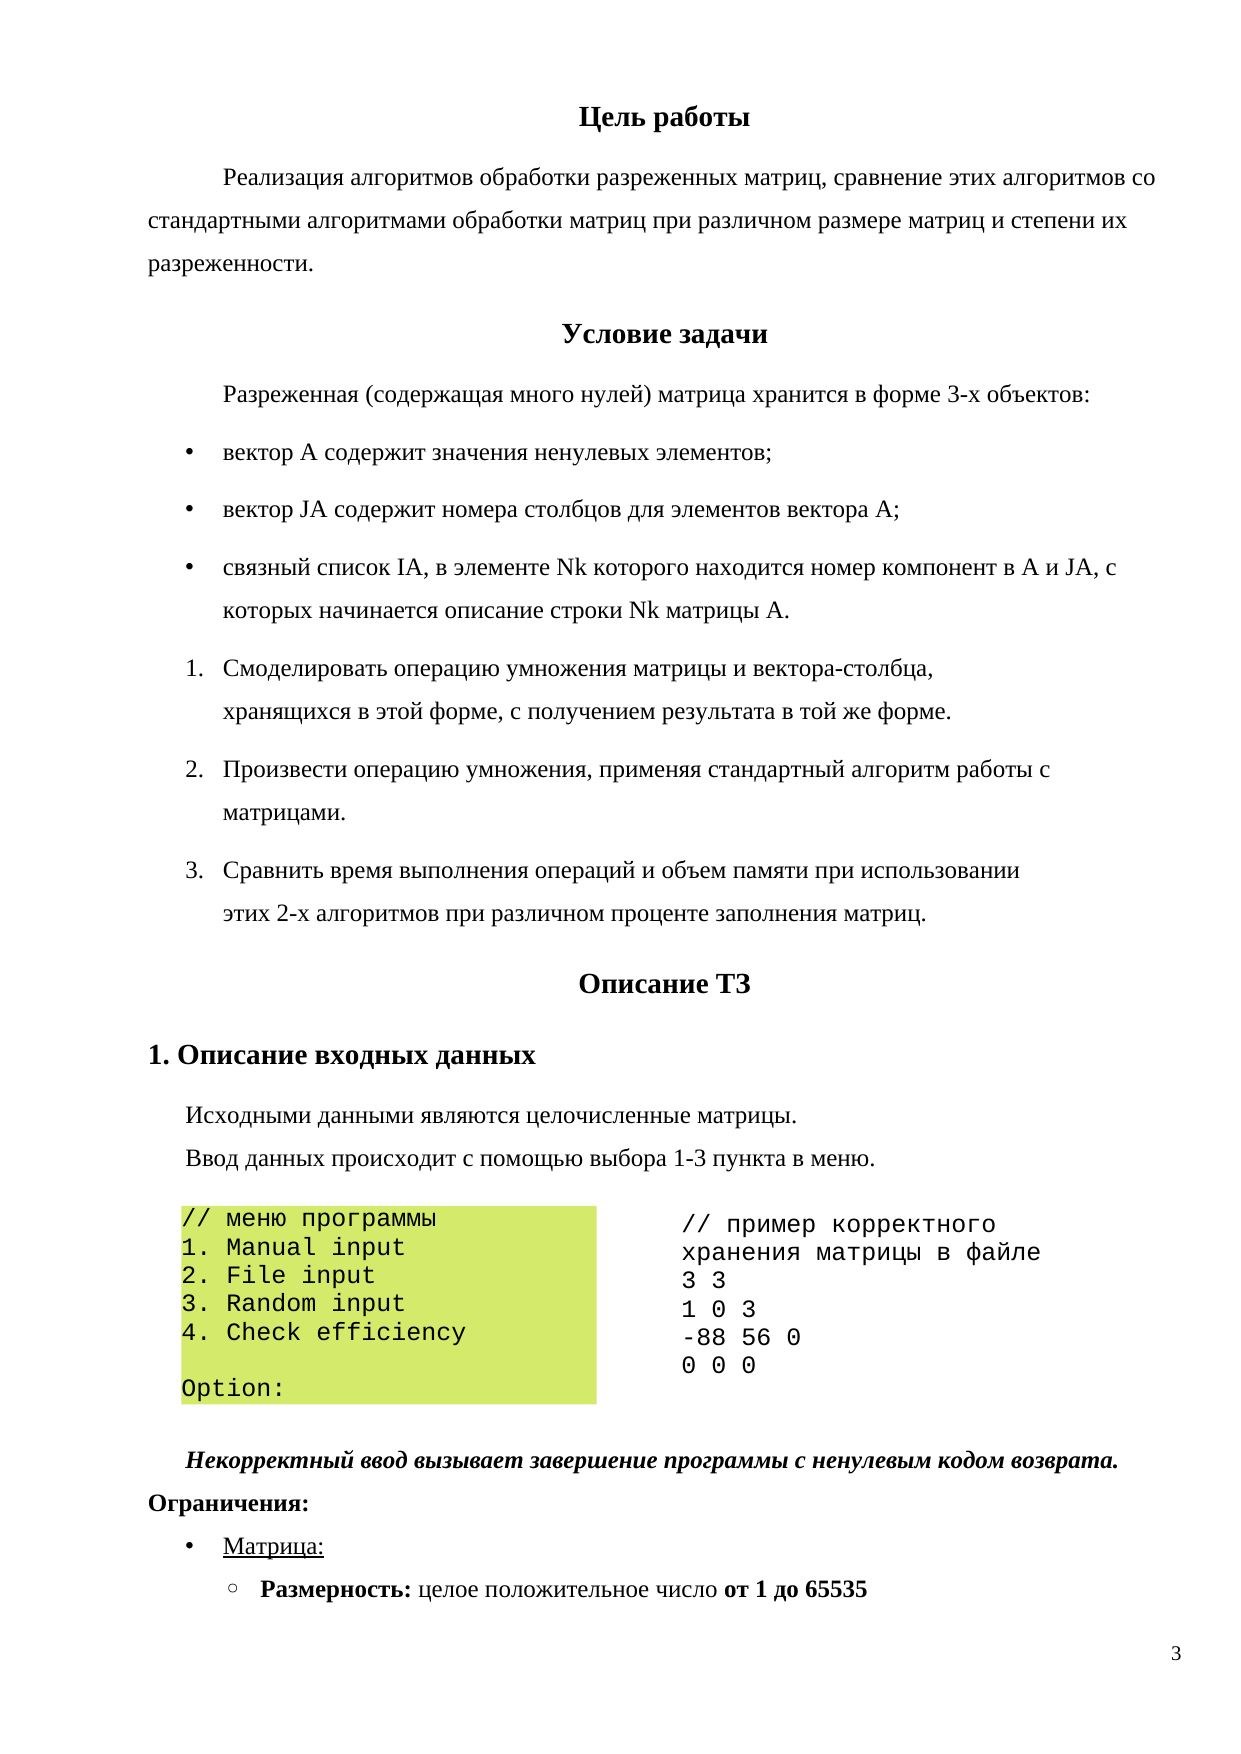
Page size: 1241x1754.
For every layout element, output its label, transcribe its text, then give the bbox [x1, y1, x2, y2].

list Матрица: [185, 1531, 1181, 1560]
text Разреженная (содержащая много нулей) матрица хранится в форме 3-х объектов: [148, 379, 1181, 408]
subtitle Условие задачи [148, 316, 1181, 350]
text Ввод данных происходит с помощью выбора 1-3 пункта в меню. [185, 1143, 1181, 1172]
list вектор A содержит значения ненулевых элементов; [185, 437, 1181, 466]
text Некорректный ввод вызывает завершение программы с ненулевым кодом возврата. [185, 1445, 1181, 1474]
text Реализация алгоритмов обработки разреженных матриц, сравнение этих алгоритмов со стандартными алгоритмами обработки матриц при различном размере матриц и степени их разреженности. [148, 162, 1181, 277]
list связный список IA, в элементе Nk которого находится номер компонент в A и JA, с которых начинается описание строки Nk матрицы A. [185, 552, 1181, 624]
list Смоделировать операцию умножения матрицы и вектора-столбца, хранящихся в этой форме, с получением результата в той же форме. [185, 653, 1181, 725]
subtitle Описание ТЗ [148, 966, 1181, 999]
list Размерность: целое положительное число от 1 до 65535 [223, 1574, 1181, 1603]
subtitle 1. Описание входных данных [148, 1037, 1181, 1071]
subtitle Цель работы [148, 99, 1181, 133]
list Сравнить время выполнения операций и объем памяти при использовании этих 2-х алгоритмов при различном проценте заполнения матриц. [185, 855, 1181, 927]
text Исходными данными являются целочисленные матрицы. [185, 1100, 1181, 1129]
text Ограничения: [148, 1488, 1181, 1517]
list вектор JA содержит номера столбцов для элементов вектора A; [185, 494, 1181, 523]
list Произвести операцию умножения, применяя стандартный алгоритм работы с матрицами. [185, 754, 1181, 826]
